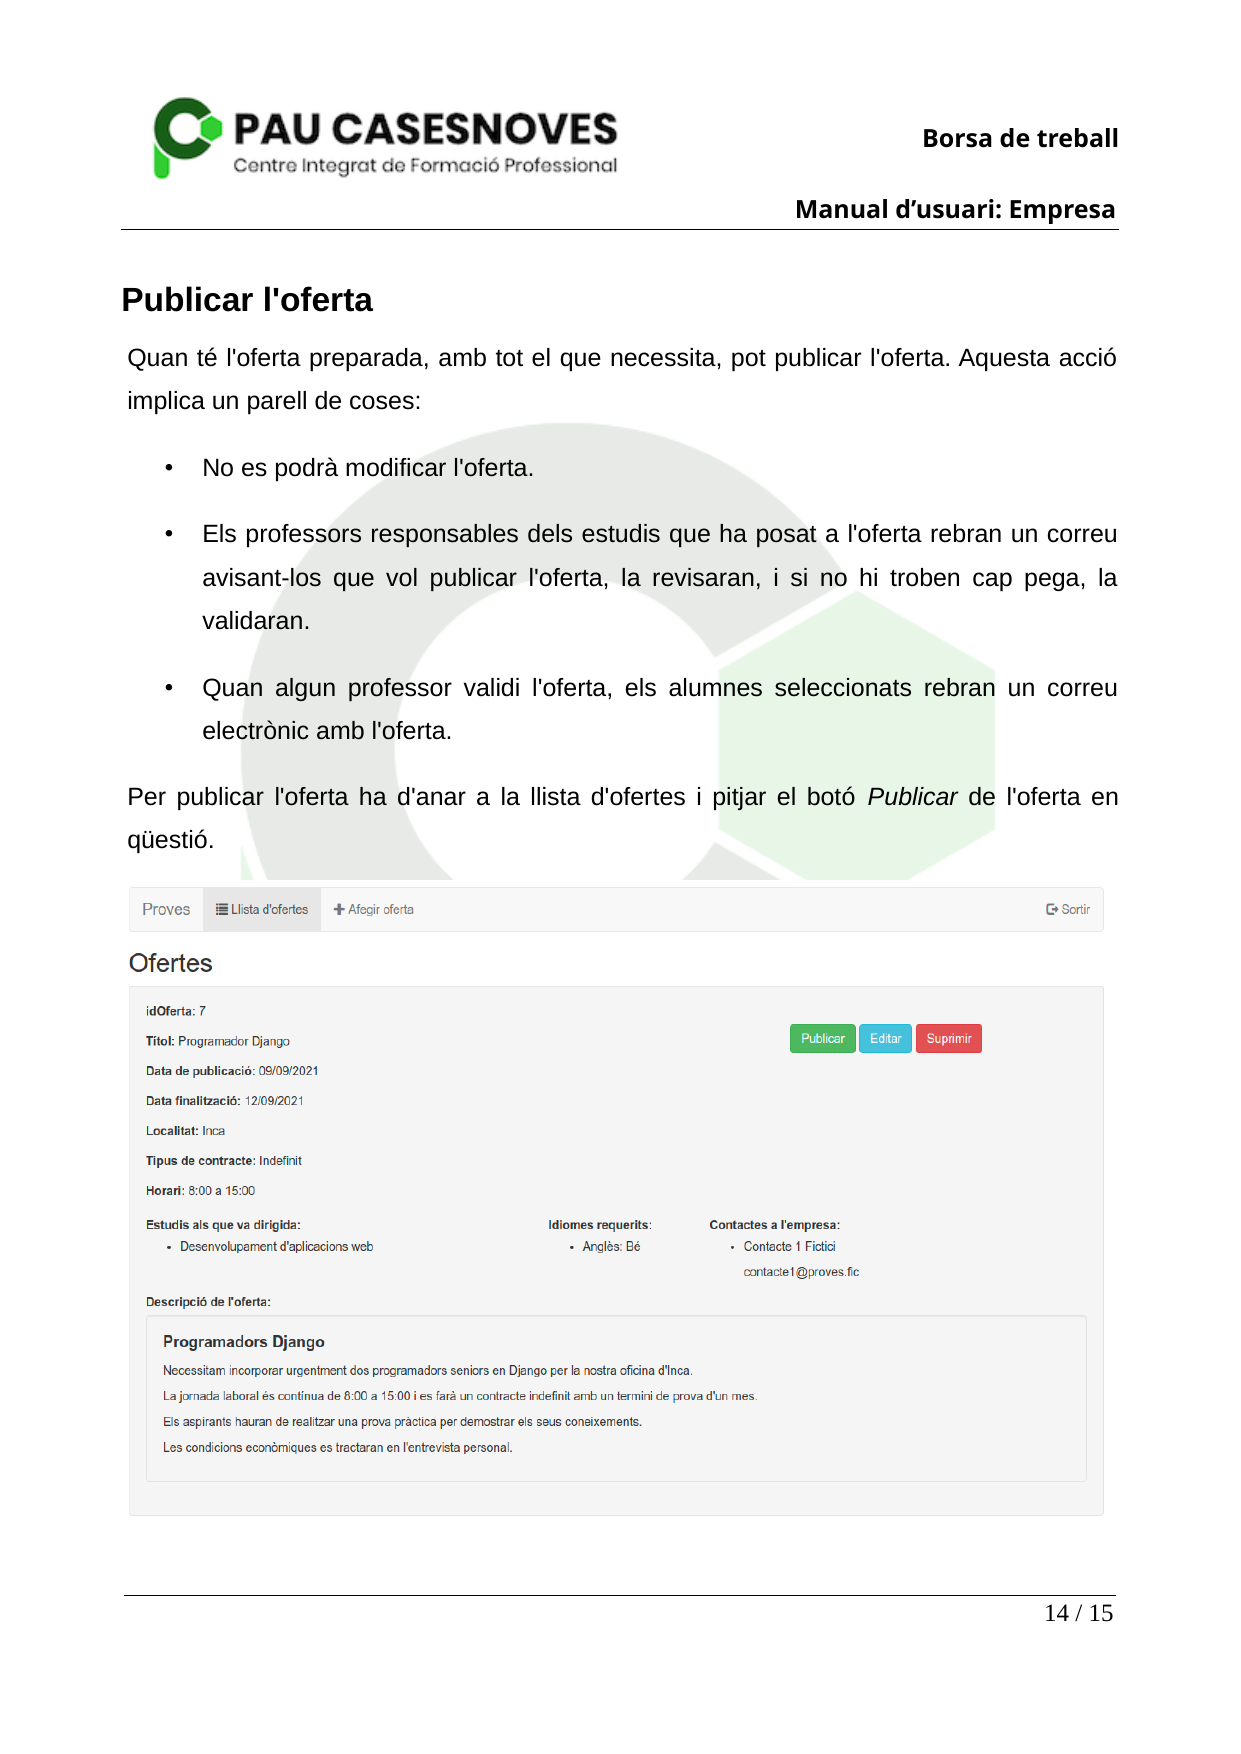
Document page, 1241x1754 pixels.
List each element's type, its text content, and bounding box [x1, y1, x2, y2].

list No es podrà modificar l'oferta. [164, 453, 1119, 482]
picture [252, 482, 988, 519]
text Quan té l'oferta preparada, amb tot el que necessita, pot publicar l'oferta. Aquesta acció implica un parell de coses: [127, 343, 1119, 415]
list Quan algun professor validi l'oferta, els alumnes seleccionats rebran un correu electrònic amb l'oferta. [164, 672, 1119, 744]
list Els professors responsables dels estudis que ha posat a l'oferta rebran un correu avisant-los que vol publicar l'oferta, la revisaran, i si no hi troben cap pega, la validaran. [164, 519, 1119, 634]
text Per publicar l'oferta ha d'anar a la llista d'ofertes i pitjar el botó Publicar de l'oferta en qüestió. [127, 782, 1119, 854]
picture [252, 634, 988, 672]
picture [252, 744, 988, 782]
subtitle Publicar l'oferta [121, 280, 1119, 319]
picture [139, 85, 632, 195]
picture [124, 854, 1117, 1524]
